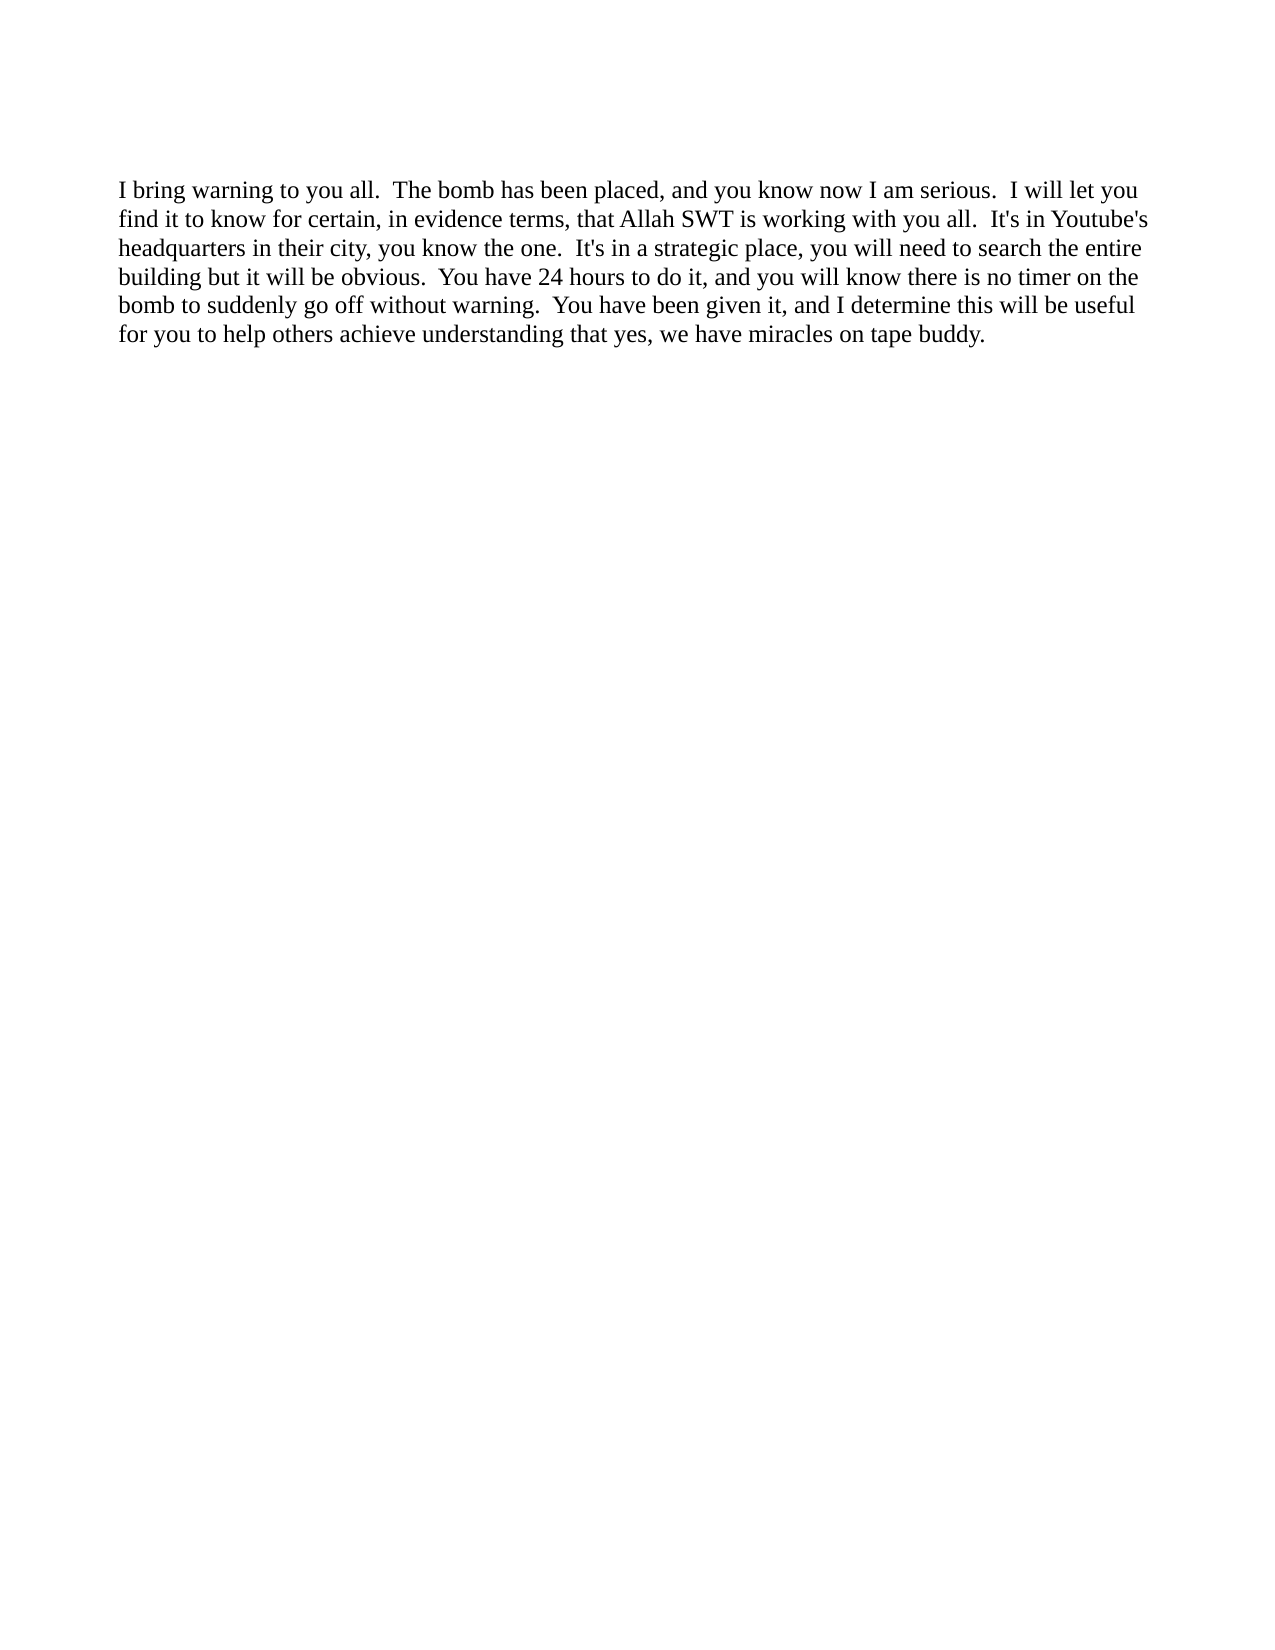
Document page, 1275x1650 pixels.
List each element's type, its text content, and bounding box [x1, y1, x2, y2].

text I bring warning to you all. The bomb has been placed, and you know now I am serious. I will let you find it to know for certain, in evidence terms, that Allah SWT is working with you all. It's in Youtube's headquarters in their city, you know the one. It's in a strategic place, you will need to search the entire building but it will be obvious. You have 24 hours to do it, and you will know there is no timer on the bomb to suddenly go off without warning. You have been given it, and I determine this will be useful for you to help others achieve understanding that yes, we have miracles on tape buddy. [118, 176, 1157, 348]
